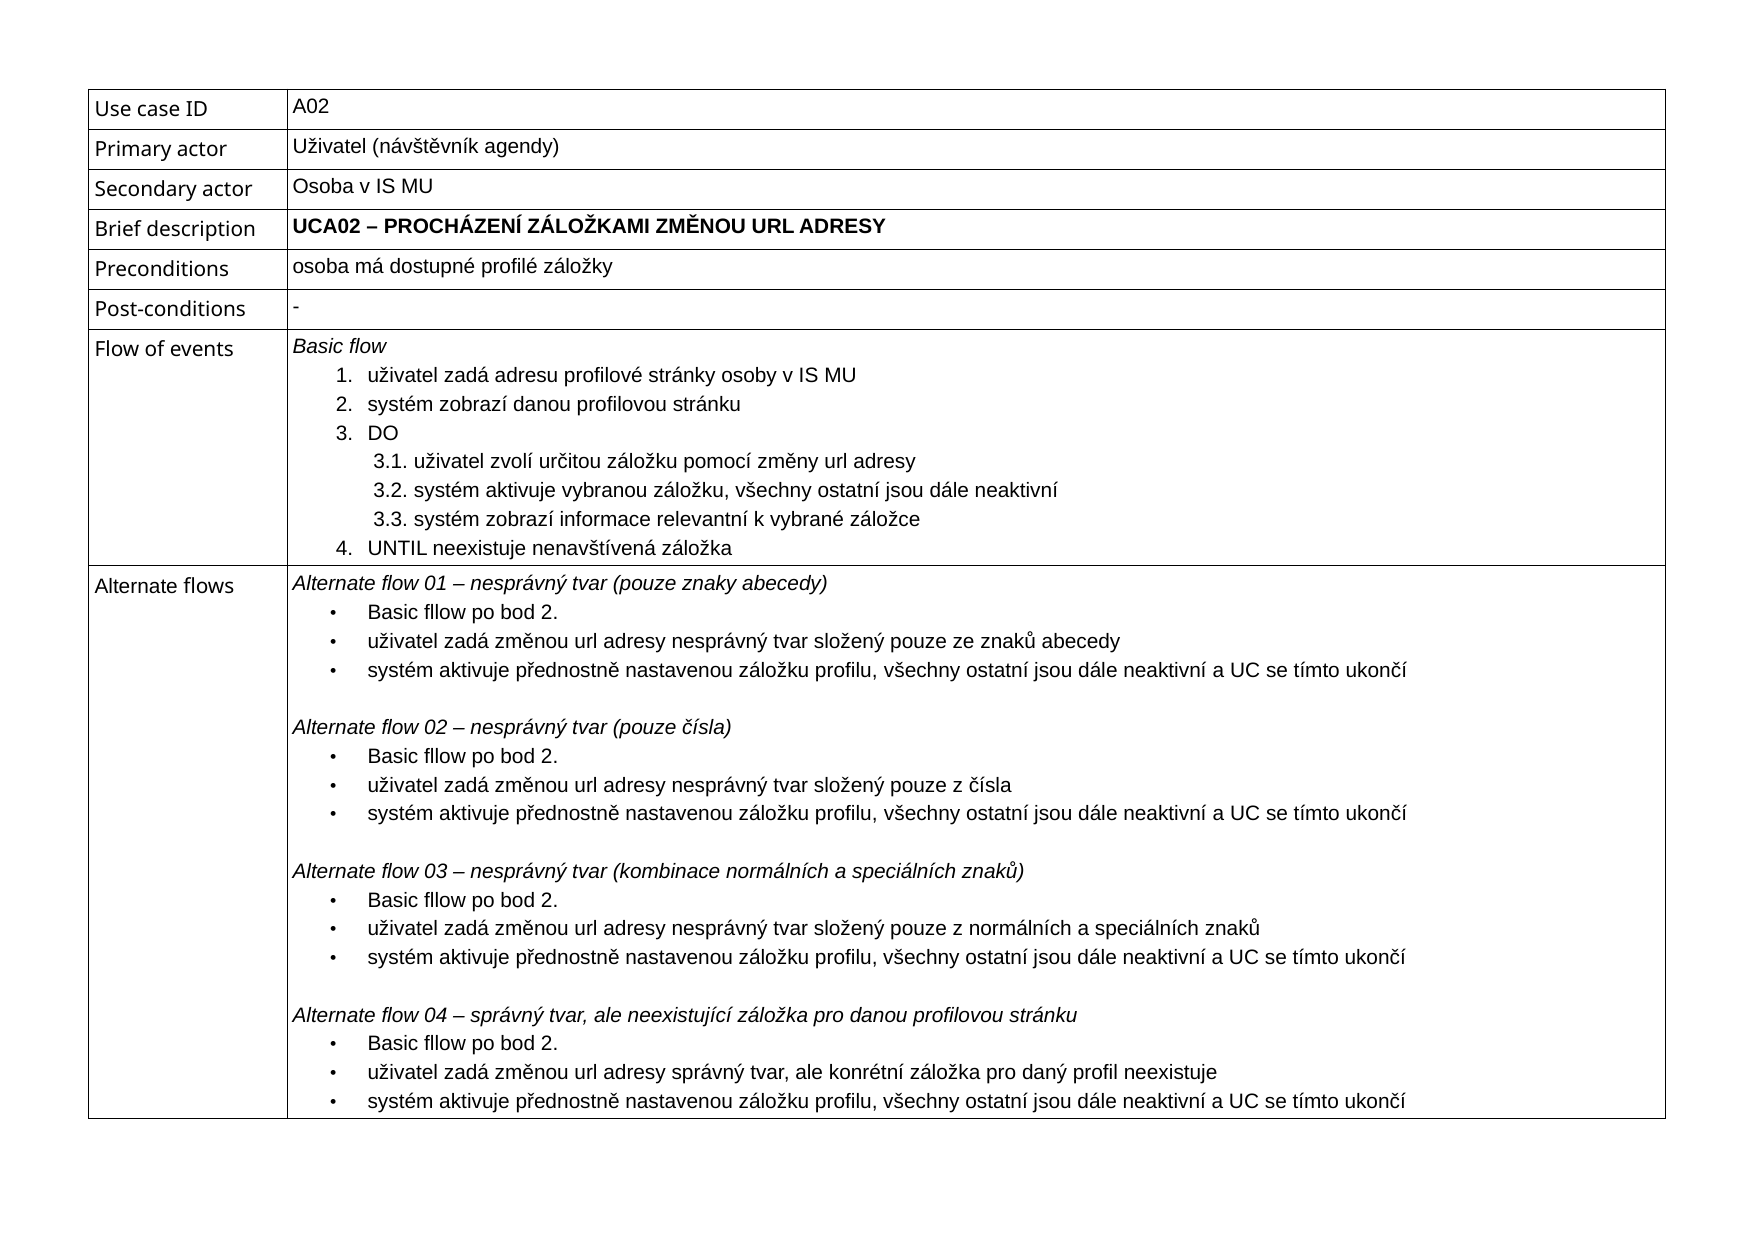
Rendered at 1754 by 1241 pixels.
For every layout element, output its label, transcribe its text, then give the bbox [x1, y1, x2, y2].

table_cell osoba má dostupné profilé záložky [288, 250, 1665, 288]
table_cell Preconditions [89, 250, 287, 288]
table_cell - [288, 290, 1665, 328]
table_cell Uživatel (návštěvník agendy) [288, 130, 1665, 168]
table_cell Basic flow uživatel zadá adresu profilové stránky osoby v IS MU systém zobrazí danou profilovou stránku DO uživatel zvolí určitou záložku pomocí změny url adresy systém aktivuje vybranou záložku, všechny ostatní jsou dále neaktivní systém zobrazí informace relevantní k vybrané záložce UNTIL neexistuje nenavštívená záložka [288, 330, 1665, 565]
table_cell Primary actor [89, 130, 287, 168]
table_cell Secondary actor [89, 170, 287, 208]
table_cell UCA02 – PROCHÁZENÍ ZÁLOŽKAMI ZMĚNOU URL ADRESY [288, 210, 1665, 248]
table_cell Osoba v IS MU [288, 170, 1665, 208]
table_cell Flow of events [89, 330, 287, 565]
table_cell Alternate flow 01 – nesprávný tvar (pouze znaky abecedy) Basic fllow po bod 2. uživatel zadá změnou url adresy nesprávný tvar složený pouze ze znaků abecedy systém aktivuje přednostně nastavenou záložku profilu, všechny ostatní jsou dále neaktivní a UC se tímto ukončí Alternate flow 02 – nesprávný tvar (pouze čísla) Basic fllow po bod 2. uživatel zadá změnou url adresy nesprávný tvar složený pouze z čísla systém aktivuje přednostně nastavenou záložku profilu, všechny ostatní jsou dále neaktivní a UC se tímto ukončí Alternate flow 03 – nesprávný tvar (kombinace normálních a speciálních znaků) Basic fllow po bod 2. uživatel zadá změnou url adresy nesprávný tvar složený pouze z normálních a speciálních znaků systém aktivuje přednostně nastavenou záložku profilu, všechny ostatní jsou dále neaktivní a UC se tímto ukončí Alternate flow 04 – správný tvar, ale neexistující záložka pro danou profilovou stránku Basic fllow po bod 2. uživatel zadá změnou url adresy správný tvar, ale konrétní záložka pro daný profil neexistuje systém aktivuje přednostně nastavenou záložku profilu, všechny ostatní jsou dále neaktivní a UC se tímto ukončí [288, 566, 1665, 1118]
table_cell Post-conditions [89, 290, 287, 328]
table_cell Brief description [89, 210, 287, 248]
table_header A02 [288, 90, 1665, 128]
table_header Use case ID [89, 90, 287, 128]
table_cell Alternate flows [89, 566, 287, 1118]
